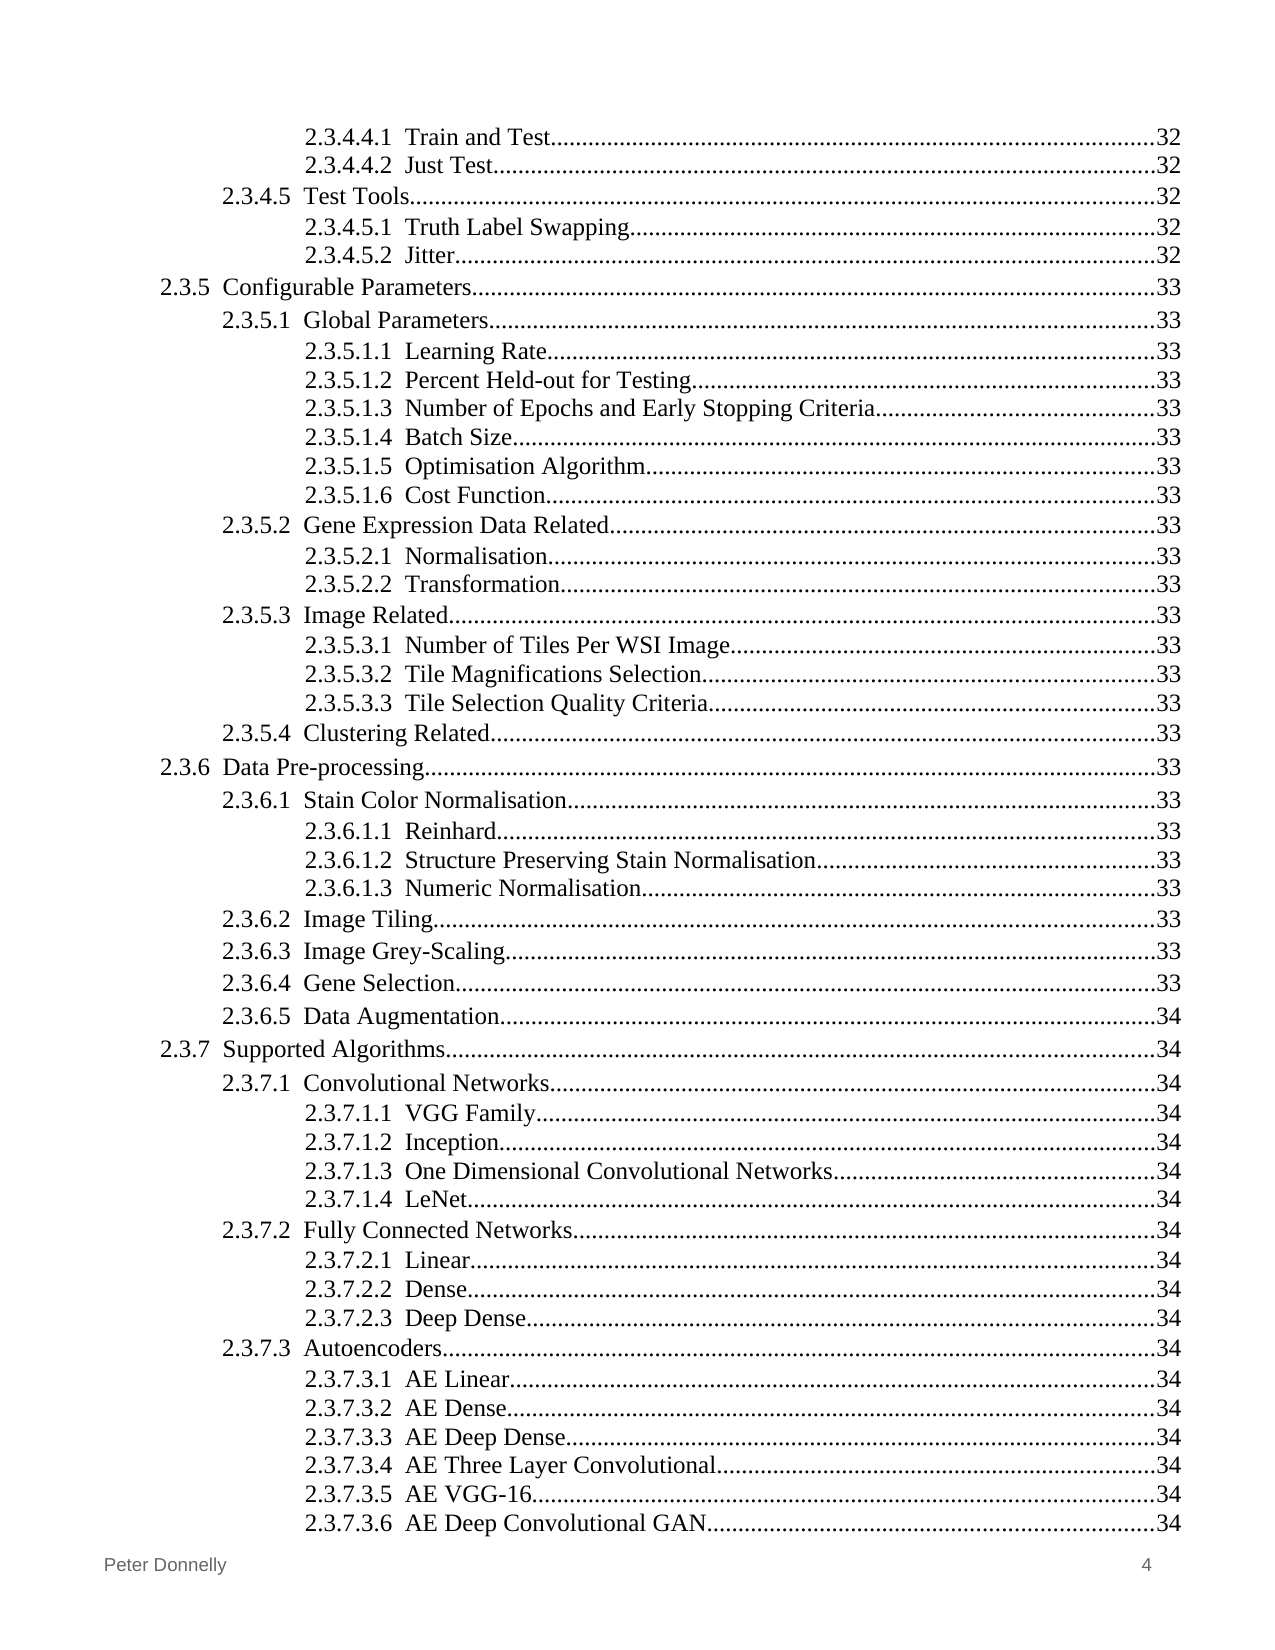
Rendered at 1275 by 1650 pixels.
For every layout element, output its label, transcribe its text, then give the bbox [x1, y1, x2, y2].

text 2.3.7.1.2 Inception 34 [298, 1127, 1181, 1156]
text 2.3.7.1.4 LeNet 34 [298, 1184, 1181, 1213]
text 2.3.5.2.2 Transformation 33 [298, 569, 1181, 598]
text 2.3.5.3.2 Tile Magnifications Selection 33 [298, 659, 1181, 688]
text 2.3.5.1.3 Number of Epochs and Early Stopping Criteria 33 [298, 393, 1181, 422]
text 2.3.7.3.3 AE Deep Dense 34 [298, 1422, 1181, 1450]
text 2.3.6.1.3 Numeric Normalisation 33 [298, 873, 1181, 902]
text 2.3.7.3.1 AE Linear 34 [298, 1364, 1181, 1393]
text 2.3.4.5.1 Truth Label Swapping 32 [298, 212, 1181, 240]
text 2.3.5.3.1 Number of Tiles Per WSI Image 33 [298, 631, 1181, 659]
text 2.3.5.1.2 Percent Held-out for Testing 33 [298, 365, 1181, 393]
text 2.3.5.1.4 Batch Size 33 [298, 422, 1181, 451]
text 2.3.4.4.2 Just Test 32 [298, 151, 1181, 179]
text 2.3.7 Supported Algorithms 34 [154, 1034, 1181, 1063]
text 2.3.4.5.2 Jitter 32 [298, 240, 1181, 269]
text 2.3.7.3 Autoencoders 34 [216, 1333, 1181, 1362]
text 2.3.7.3.2 AE Dense 34 [298, 1393, 1181, 1422]
text 2.3.5.3.3 Tile Selection Quality Criteria 33 [298, 688, 1181, 717]
text 2.3.7.1.3 One Dimensional Convolutional Networks 34 [298, 1156, 1181, 1184]
text 2.3.5.1.5 Optimisation Algorithm 33 [298, 451, 1181, 480]
text 2.3.7.2.2 Dense 34 [298, 1274, 1181, 1303]
text 2.3.6 Data Pre-processing 33 [154, 752, 1181, 781]
text 2.3.6.1.2 Structure Preserving Stain Normalisation 33 [298, 845, 1181, 873]
text 2.3.7.1.1 VGG Family 34 [298, 1098, 1181, 1127]
text 2.3.7.2.3 Deep Dense 34 [298, 1303, 1181, 1332]
text 2.3.7.3.5 AE VGG-16 34 [298, 1479, 1181, 1508]
text 2.3.5.1.1 Learning Rate 33 [298, 336, 1181, 365]
text 2.3.7.3.6 AE Deep Convolutional GAN 34 [298, 1508, 1181, 1537]
text 2.3.5.2.1 Normalisation 33 [298, 541, 1181, 569]
text 2.3.5.3 Image Related 33 [216, 600, 1181, 629]
text 2.3.5.4 Clustering Related 33 [216, 718, 1181, 747]
text 2.3.4.5 Test Tools 32 [216, 181, 1181, 210]
text 2.3.6.4 Gene Selection 33 [216, 968, 1181, 997]
text 2.3.7.3.4 AE Three Layer Convolutional 34 [298, 1450, 1181, 1479]
text 2.3.7.1 Convolutional Networks 34 [216, 1068, 1181, 1096]
text 2.3.5 Configurable Parameters 33 [154, 272, 1181, 301]
text 2.3.6.2 Image Tiling 33 [216, 904, 1181, 933]
text 2.3.4.4.1 Train and Test 32 [298, 122, 1181, 151]
text 2.3.7.2.1 Linear 34 [298, 1246, 1181, 1274]
text 2.3.5.1 Global Parameters 33 [216, 305, 1181, 334]
text 2.3.5.2 Gene Expression Data Related 33 [216, 510, 1181, 539]
text 2.3.6.5 Data Augmentation 34 [216, 1001, 1181, 1029]
text 2.3.7.2 Fully Connected Networks 34 [216, 1215, 1181, 1244]
text 2.3.6.1 Stain Color Normalisation 33 [216, 785, 1181, 814]
text 2.3.6.3 Image Grey-Scaling 33 [216, 936, 1181, 965]
text 2.3.6.1.1 Reinhard 33 [298, 816, 1181, 845]
text 2.3.5.1.6 Cost Function 33 [298, 480, 1181, 508]
